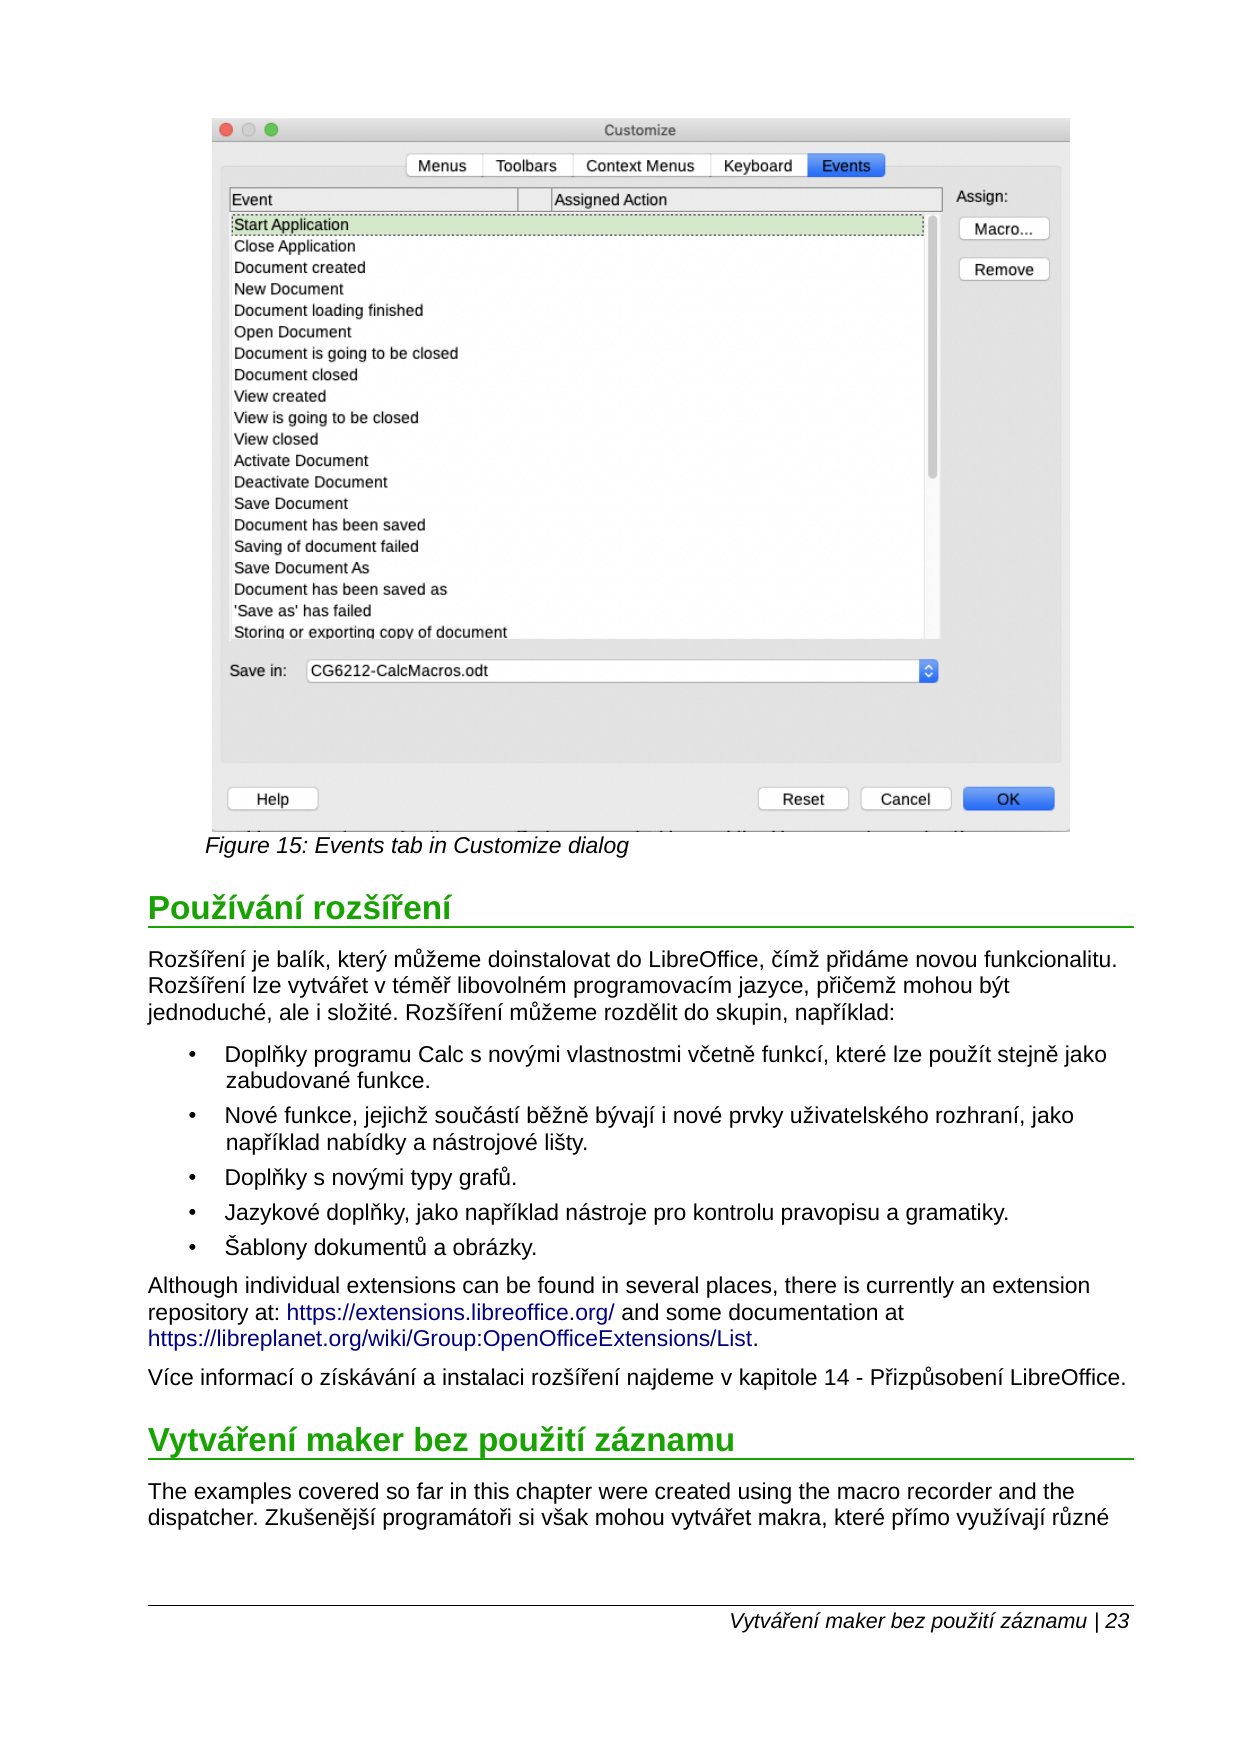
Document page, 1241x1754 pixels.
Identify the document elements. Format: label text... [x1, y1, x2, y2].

text Více informací o získávání a instalaci rozšíření najdeme v kapitole 14 - Přizpůsobení LibreOffice. [148, 1364, 1134, 1390]
text The examples covered so far in this chapter were created using the macro recorder and the dispatcher. Zkušenější programátoři si však mohou vytvářet makra, které přímo využívají různé [148, 1478, 1134, 1531]
text Although individual extensions can be found in several places, there is currently an extension repository at: https://extensions.libreoffice.org/ and some documentation at https://libreplanet.org/wiki/Group:OpenOfficeExtensions/List. [148, 1272, 1134, 1351]
list Šablony dokumentů a obrázky. [185, 1231, 1134, 1263]
picture [211, 118, 1070, 832]
list Doplňky s novými typy grafů. [185, 1161, 1134, 1190]
list Doplňky programu Calc s novými vlastnostmi včetně funkcí, které lze použít stejně jako zabudované funkce. [185, 1038, 1134, 1093]
list Rozšíření je balík, který můžeme doinstalovat do LibreOffice, čímž přidáme novou funkcionalitu. Rozšíření lze vytvářet v téměř libovolném programovacím jazyce, přičemž mohou být jednoduché, ale i složité. Rozšíření můžeme rozdělit do skupin, například: [148, 946, 1134, 1025]
list Jazykové doplňky, jako například nástroje pro kontrolu pravopisu a gramatiky. [185, 1196, 1134, 1225]
text Figure 15: Events tab in Customize dialog [205, 118, 1077, 858]
subtitle Vytváření maker bez použití záznamu [148, 1420, 1134, 1458]
list Nové funkce, jejichž součástí běžně bývají i nové prvky uživatelského rozhraní, jako například nabídky a nástrojové lišty. [185, 1099, 1134, 1155]
subtitle Používání rozšíření [148, 888, 1134, 926]
